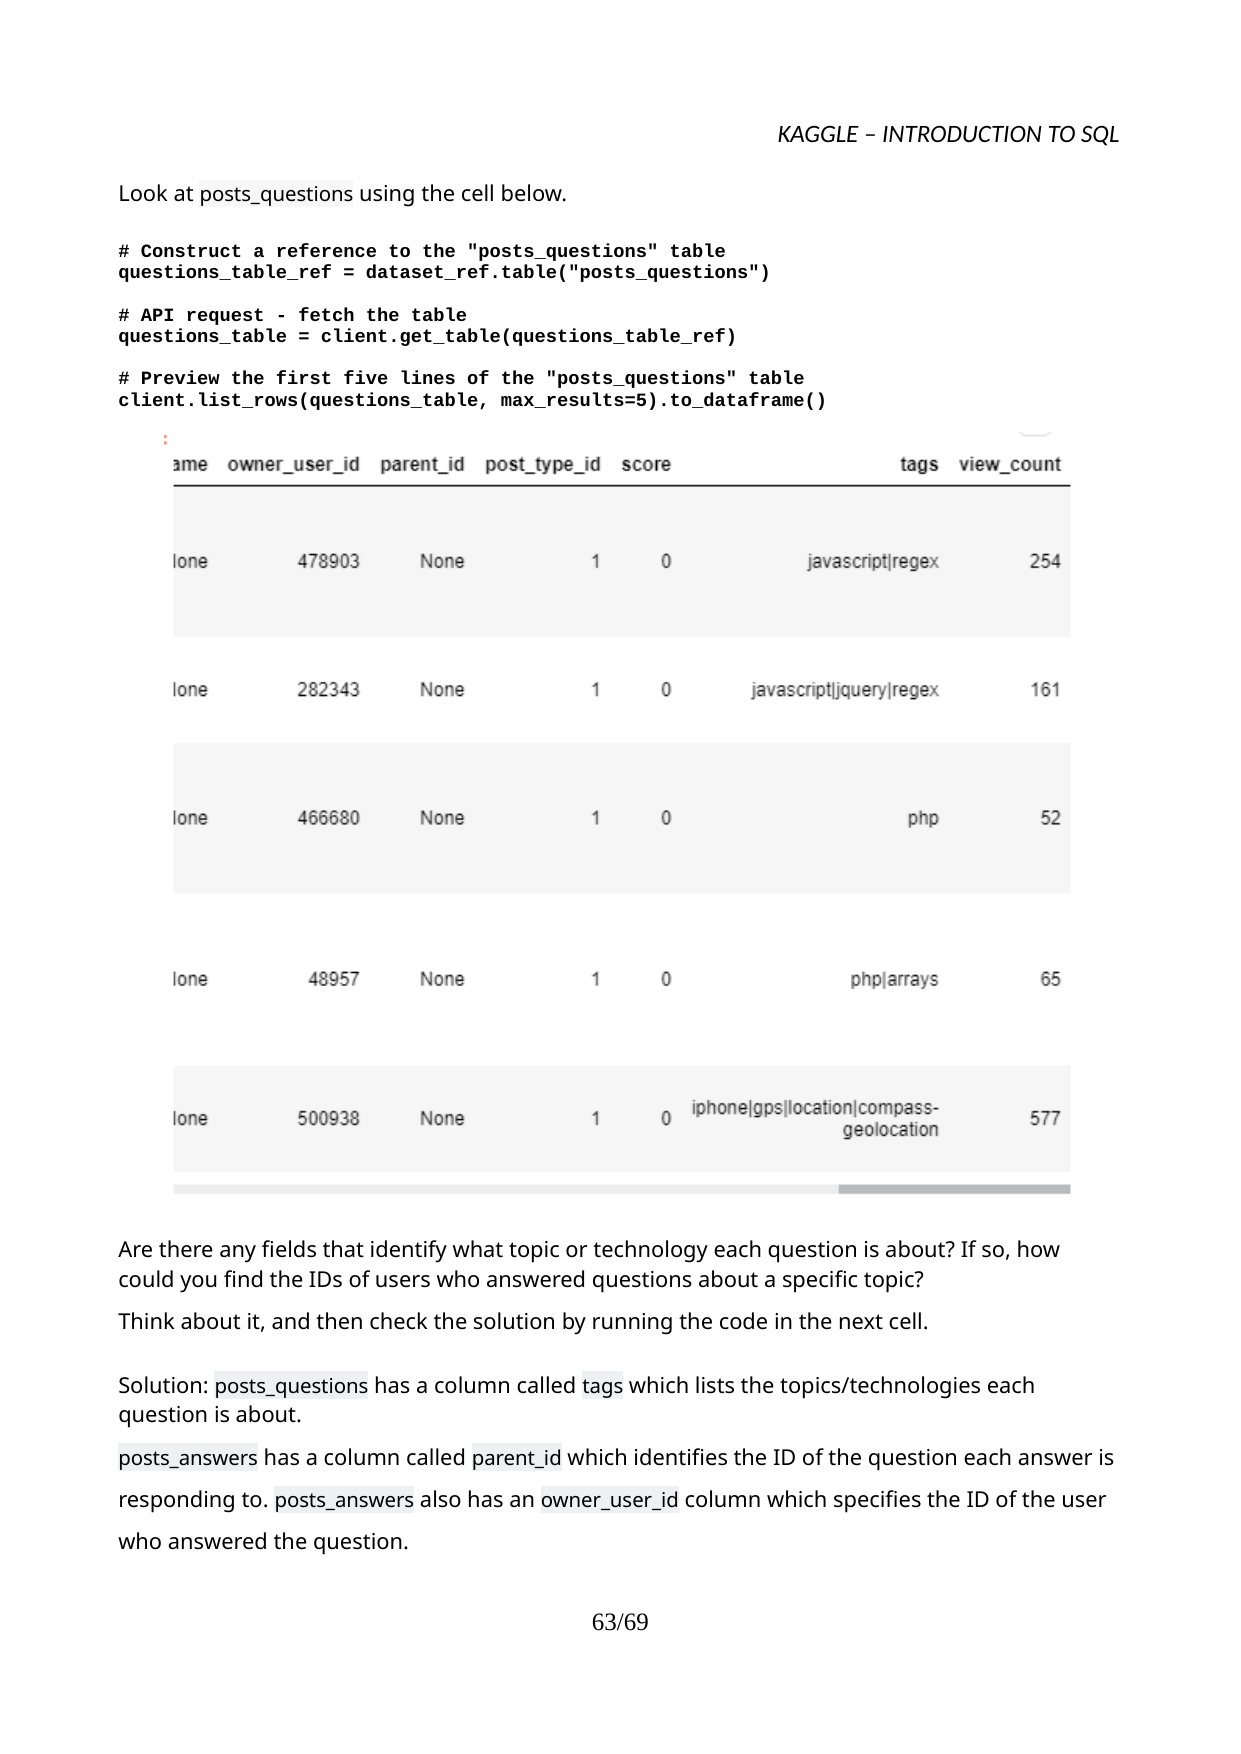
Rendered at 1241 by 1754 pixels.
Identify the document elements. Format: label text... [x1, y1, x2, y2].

text Think about it, and then check the solution by running the code in the next cell. [118, 1306, 1122, 1336]
picture [163, 432, 1077, 1213]
text # Construct a reference to the "posts_questions" table [118, 242, 1122, 263]
text posts_answers has a column called parent_id which identifies the ID of the question each answer is responding to. posts_answers also has an owner_user_id column which specifies the ID of the user who answered the question. [118, 1442, 1122, 1556]
text # API request - fetch the table [118, 305, 1122, 327]
text client.list_rows(questions_table, max_results=5).to_dataframe() [118, 390, 1122, 412]
text questions_table = client.get_table(questions_table_ref) [118, 327, 1122, 348]
text Look at posts_questions using the cell below. [118, 178, 1122, 208]
text Are there any fields that identify what topic or technology each question is about? If so, how could you find the IDs of users who answered questions about a specific topic? [118, 1234, 1122, 1293]
text questions_table_ref = dataset_ref.table("posts_questions") [118, 263, 1122, 284]
text Solution: posts_questions has a column called tags which lists the topics/technologies each question is about. [118, 1369, 1122, 1429]
text # Preview the first five lines of the "posts_questions" table [118, 369, 1122, 390]
